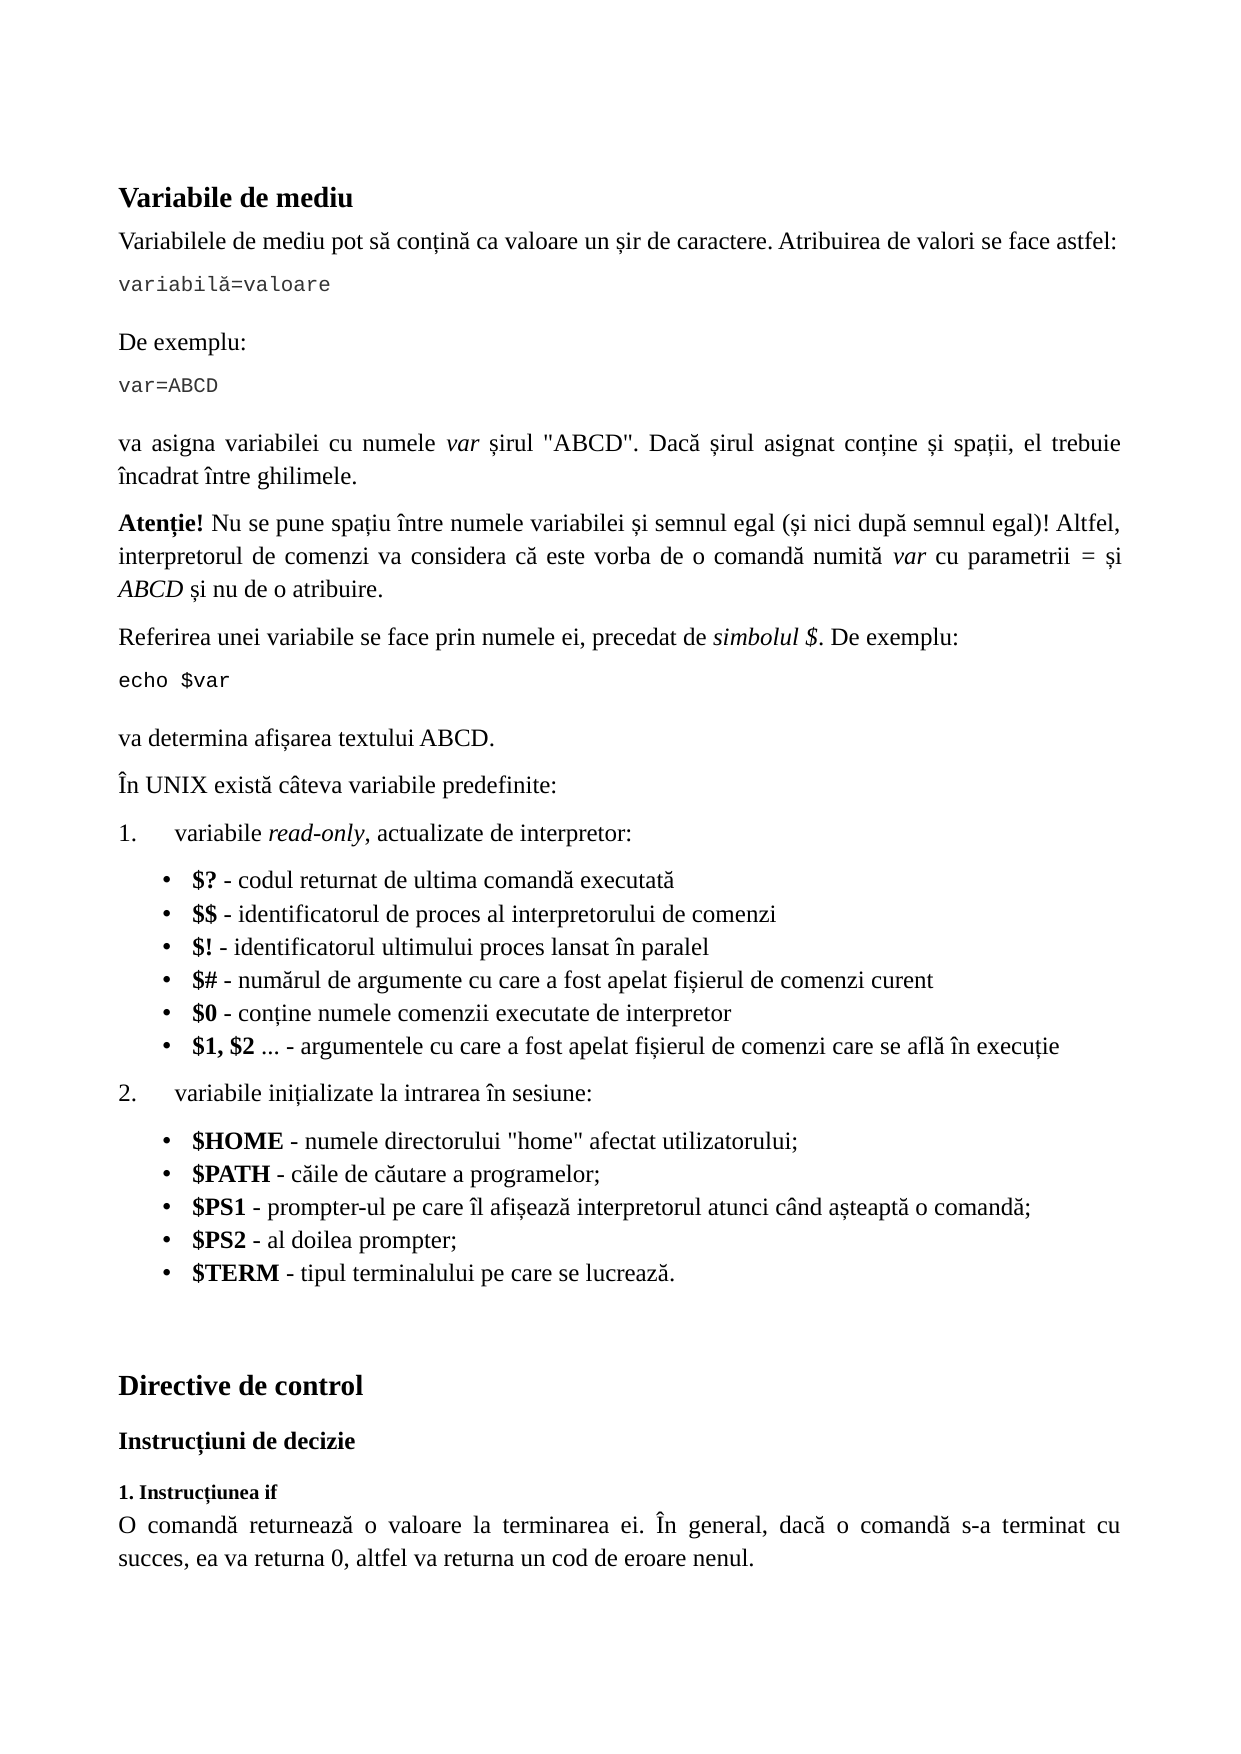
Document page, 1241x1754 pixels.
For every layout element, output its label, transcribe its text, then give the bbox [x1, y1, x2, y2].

subtitle 1. Instrucțiunea if [118, 1480, 1122, 1504]
subtitle Variabile de mediu [118, 180, 1122, 214]
text var=ABCD [118, 375, 1122, 398]
text Atenție! Nu se pune spațiu între numele variabilei și semnul egal (și nici după semnul egal)! Altfel, interpretorul de comenzi va considera că este vorba de o comandă numită var cu parametrii = și ABCD și nu de o atribuire. [118, 508, 1122, 603]
text va determina afișarea textului ABCD. [118, 723, 1122, 752]
text În UNIX există câteva variabile predefinite: [118, 770, 1122, 799]
list $PS2 - al doilea prompter; [162, 1225, 1122, 1254]
list $PS1 - prompter-ul pe care îl afișează interpretorul atunci când așteaptă o comandă; [162, 1192, 1122, 1221]
text Variabilele de mediu pot să conțină ca valoare un șir de caractere. Atribuirea de valori se face astfel: [118, 226, 1122, 255]
list $! - identificatorul ultimului proces lansat în paralel [162, 932, 1122, 960]
text 2. variabile inițializate la intrarea în sesiune: [118, 1078, 1122, 1107]
list $0 - conține numele comenzii executate de interpretor [162, 998, 1122, 1026]
text 1. variabile read-only, actualizate de interpretor: [118, 818, 1122, 847]
list $HOME - numele directorului "home" afectat utilizatorului; [162, 1126, 1122, 1155]
text echo $var [118, 670, 1122, 693]
list $$ - identificatorul de proces al interpretorului de comenzi [162, 899, 1122, 927]
text Referirea unei variabile se face prin numele ei, precedat de simbolul $. De exemplu: [118, 622, 1122, 651]
text De exemplu: [118, 327, 1122, 356]
list $1, $2 ... - argumentele cu care a fost apelat fișierul de comenzi care se află în execuție [162, 1031, 1122, 1059]
text variabilă=valoare [118, 274, 1122, 298]
text O comandă returnează o valoare la terminarea ei. În general, dacă o comandă s-a terminat cu succes, ea va returna 0, altfel va returna un cod de eroare nenul. [118, 1510, 1122, 1572]
subtitle Directive de control [118, 1368, 1122, 1401]
list $PATH - căile de căutare a programelor; [162, 1159, 1122, 1188]
list $TERM - tipul terminalului pe care se lucrează. [162, 1258, 1122, 1287]
list $? - codul returnat de ultima comandă executată [162, 866, 1122, 894]
subtitle Instrucțiuni de decizie [118, 1426, 1122, 1455]
text va asigna variabilei cu numele var șirul "ABCD". Dacă șirul asignat conține și spații, el trebuie încadrat între ghilimele. [118, 428, 1122, 489]
list $# - numărul de argumente cu care a fost apelat fișierul de comenzi curent [162, 965, 1122, 993]
